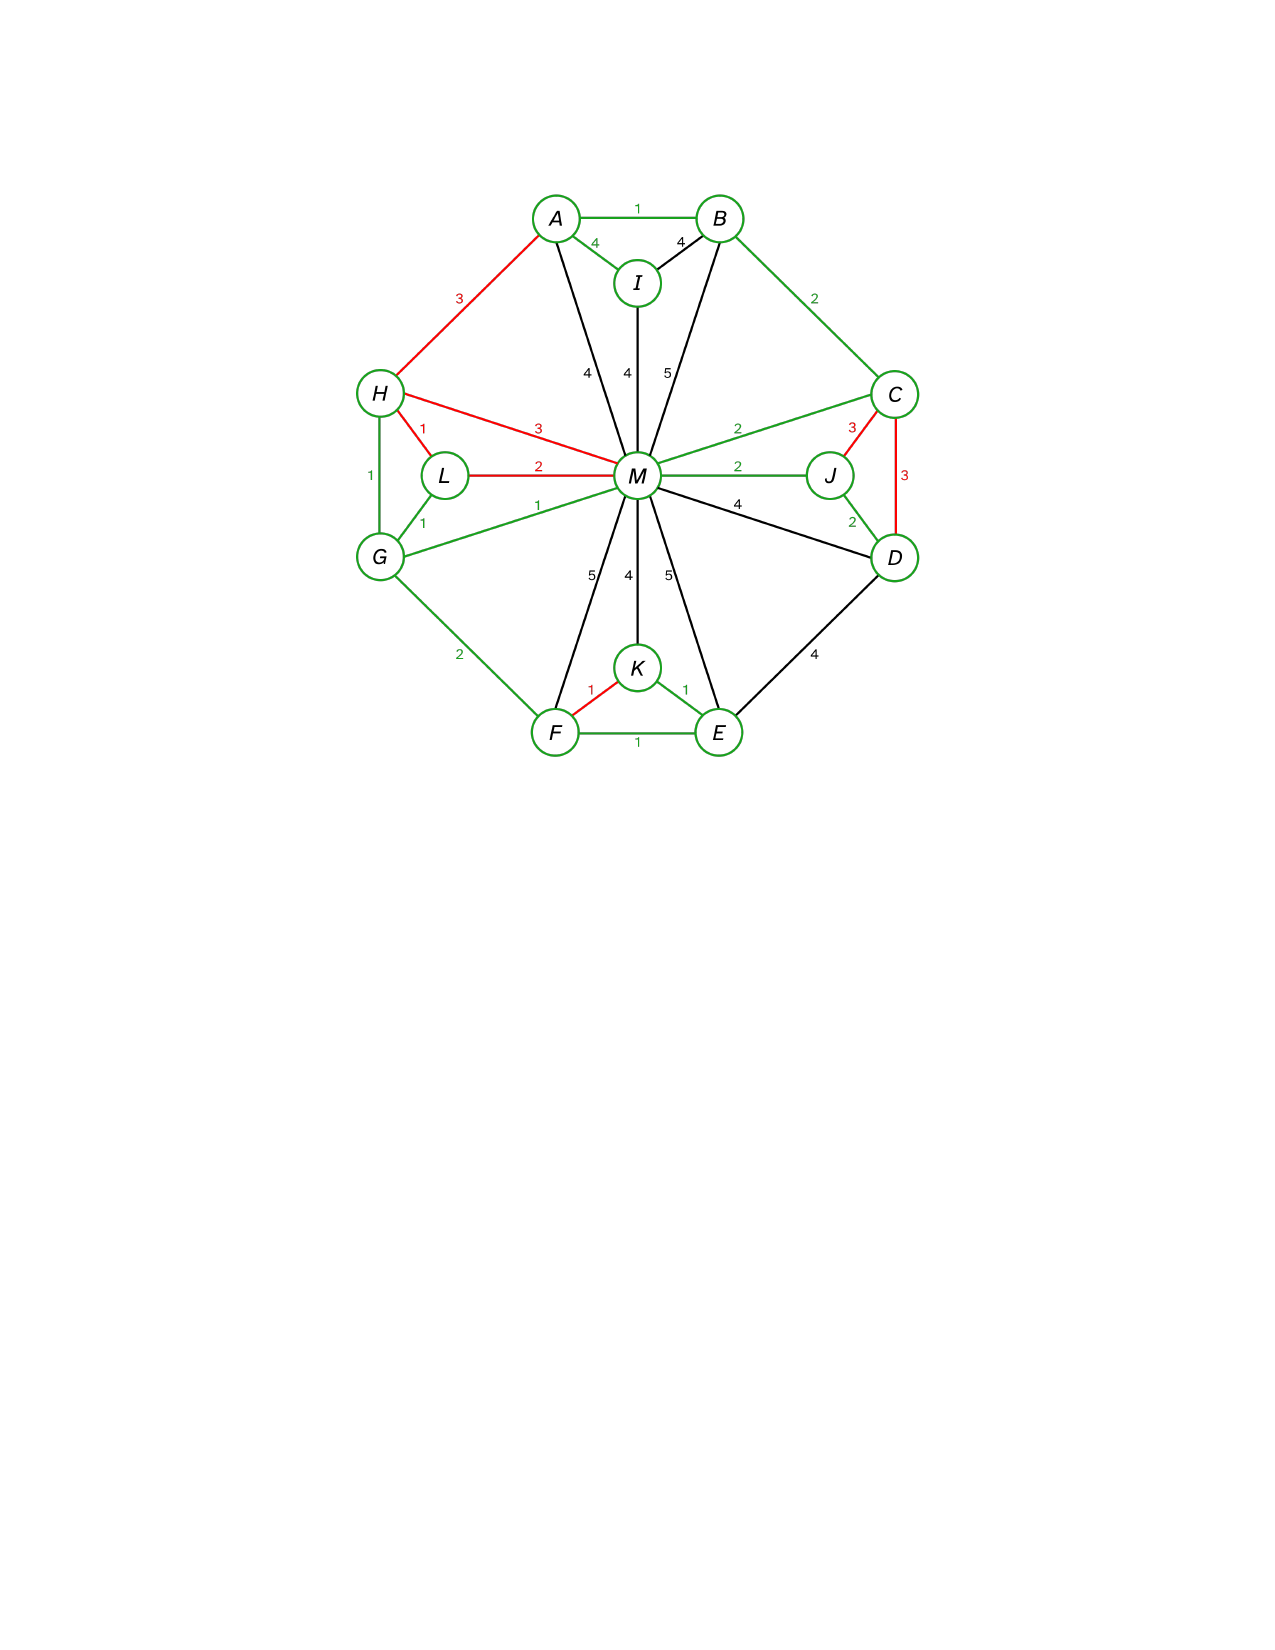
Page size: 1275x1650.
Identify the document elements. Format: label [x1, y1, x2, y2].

picture [337, 181, 938, 770]
